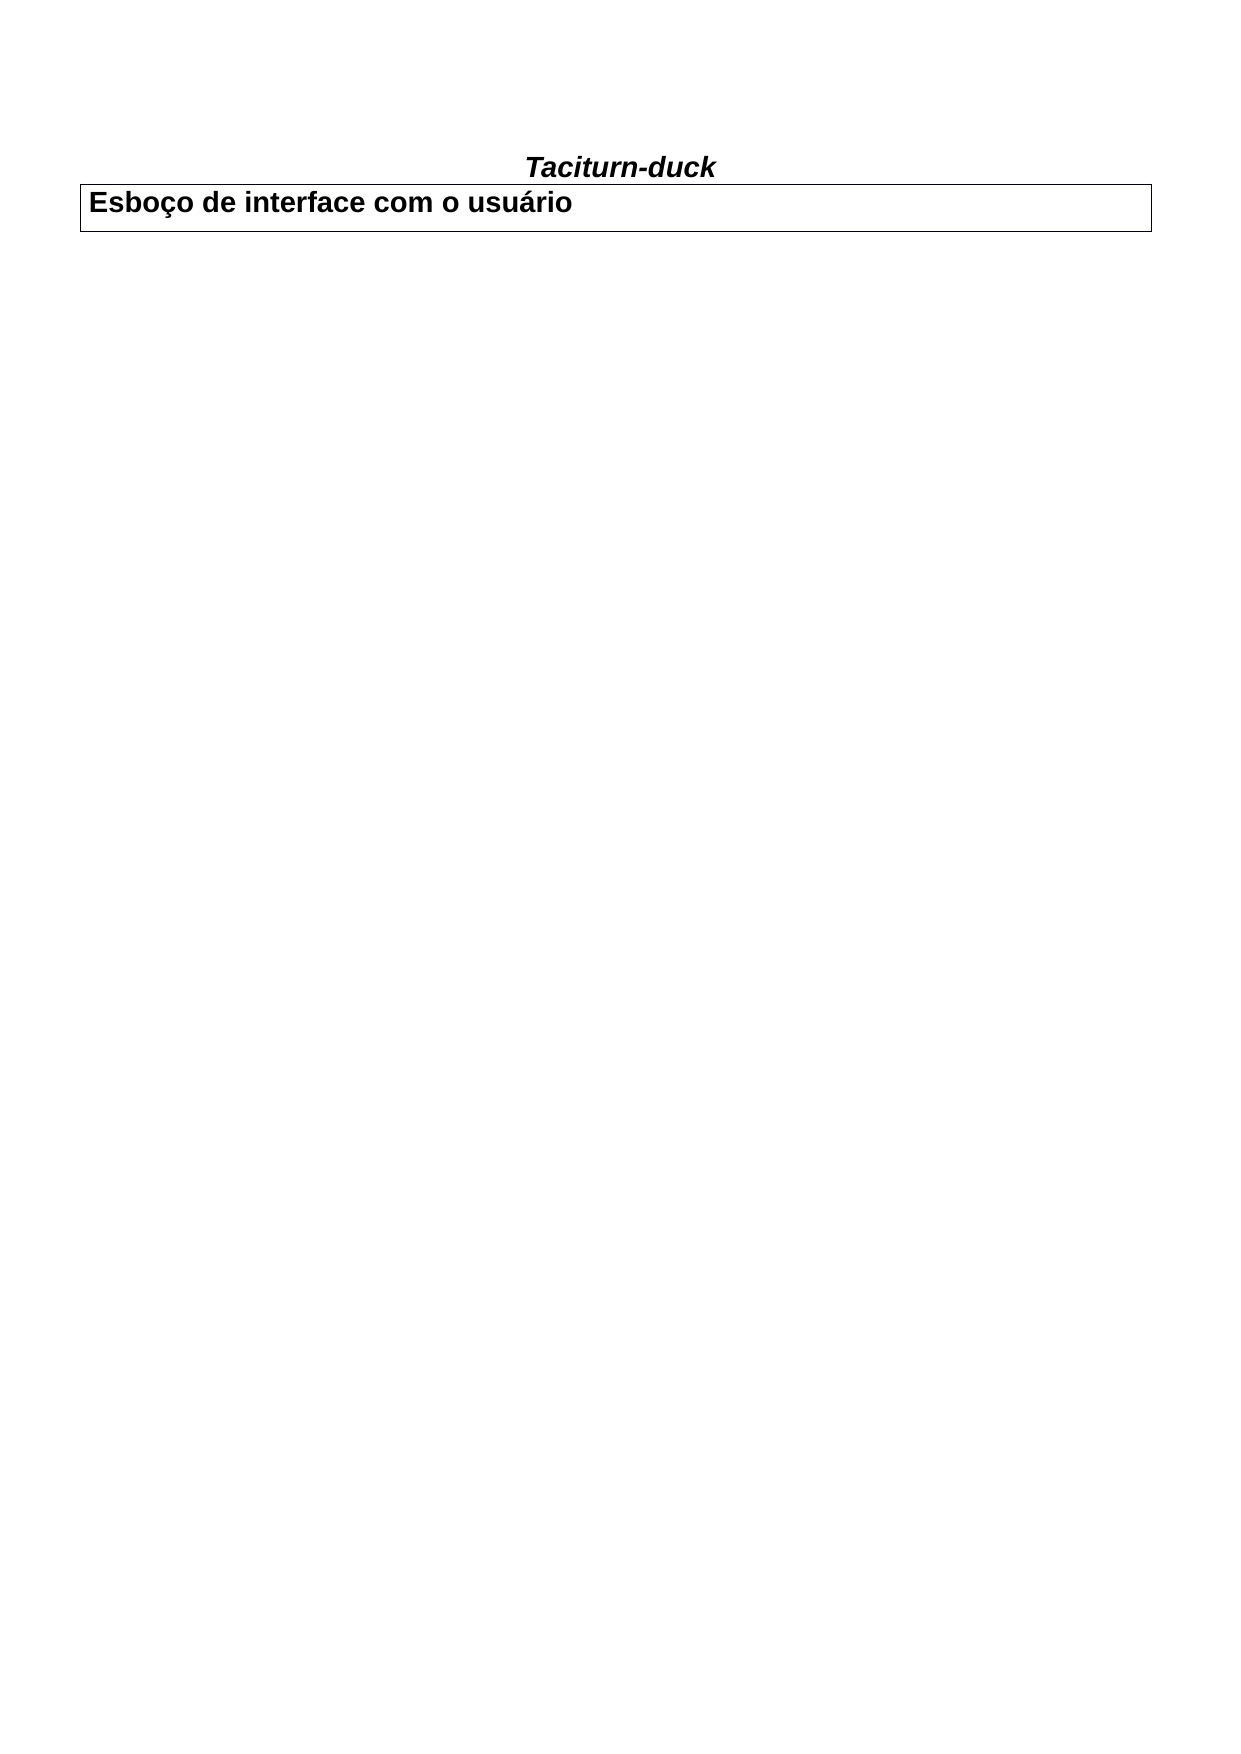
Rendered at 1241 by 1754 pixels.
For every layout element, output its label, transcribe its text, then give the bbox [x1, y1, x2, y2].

table_header Esboço de interface com o usuário [81, 185, 1151, 231]
